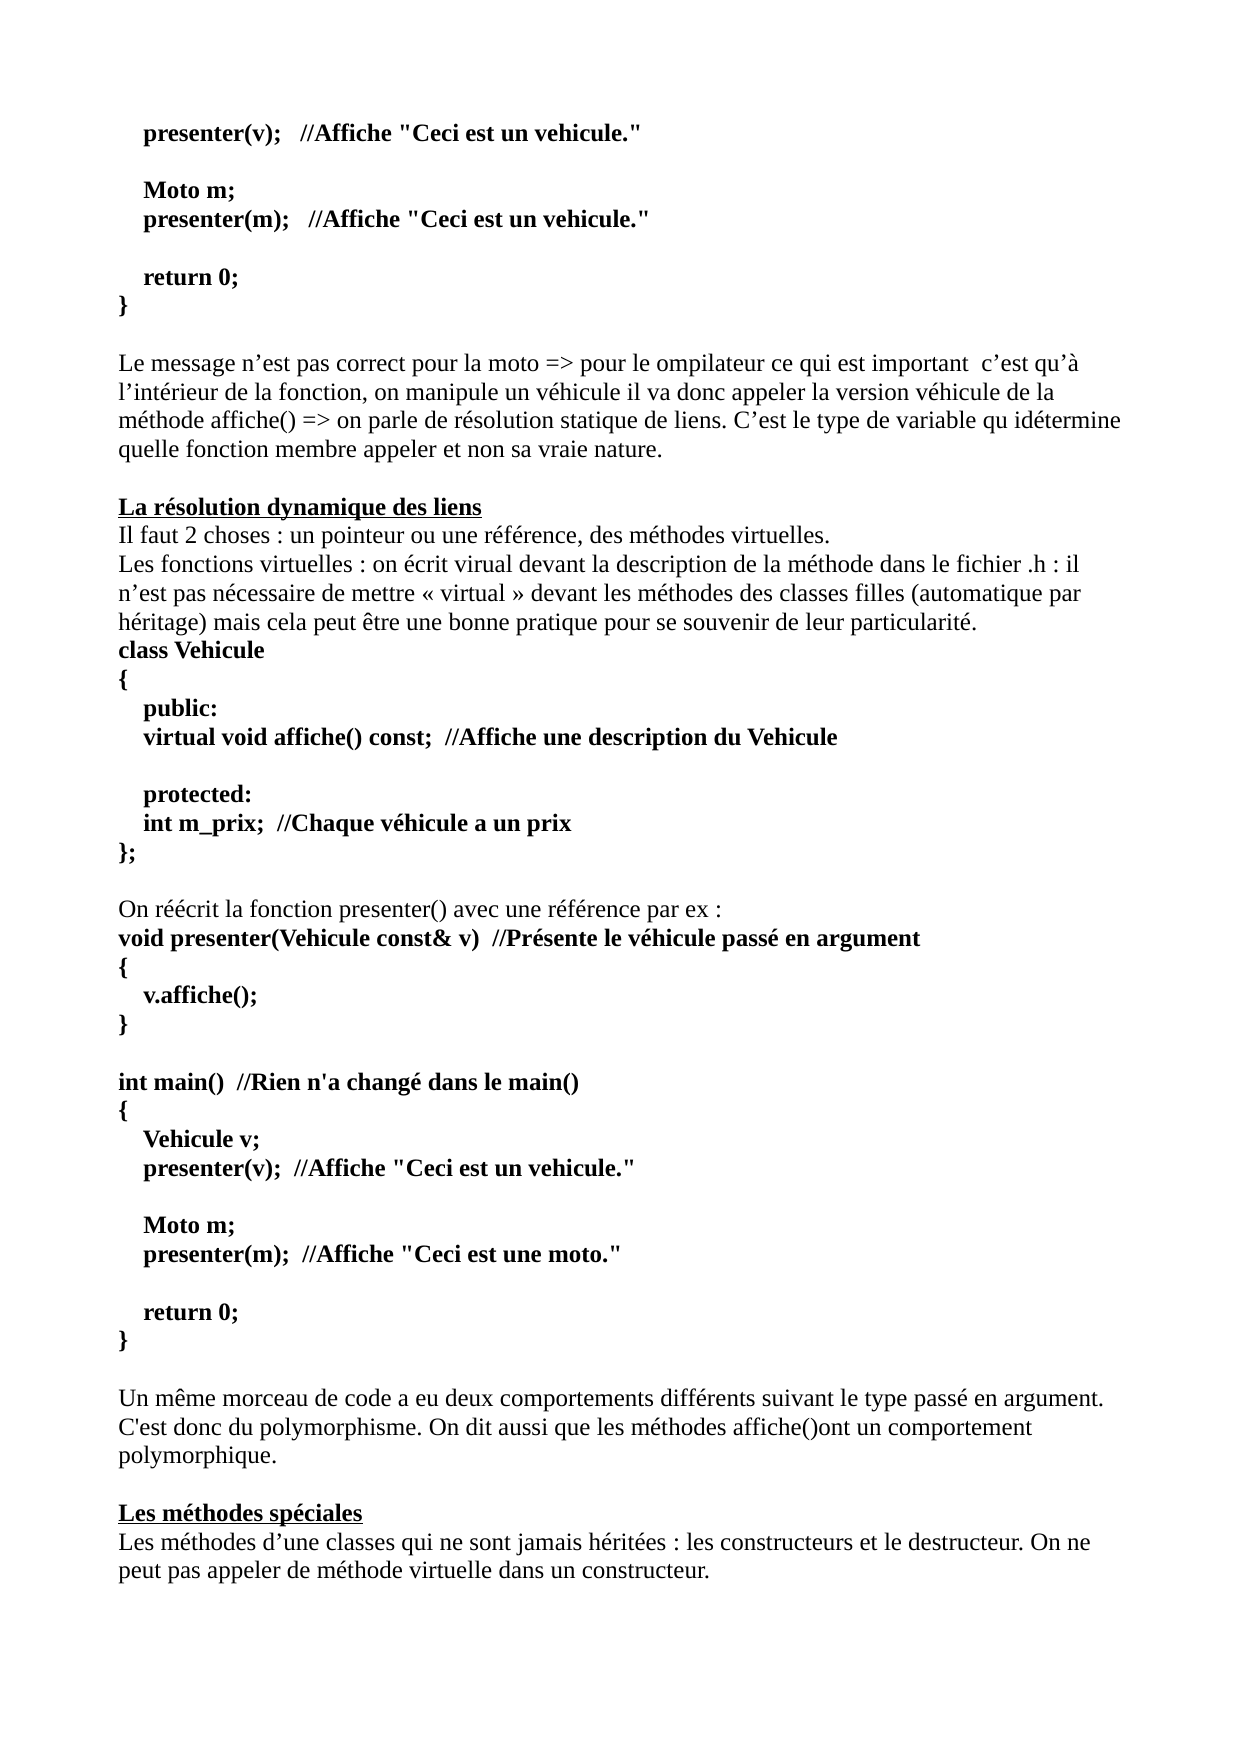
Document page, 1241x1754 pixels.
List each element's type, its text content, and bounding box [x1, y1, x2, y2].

text presenter(v); //Affiche "Ceci est un vehicule." [118, 1153, 1122, 1182]
text public: [118, 693, 1122, 722]
text Le message n’est pas correct pour la moto => pour le ompilateur ce qui est important c’est qu’à l’intérieur de la fonction, on manipule un véhicule il va donc appeler la version véhicule de la méthode affiche() => on parle de résolution statique de liens. C’est le type de variable qu idétermine quelle fonction membre appeler et non sa vraie nature. [118, 348, 1122, 463]
text { [118, 952, 1122, 981]
text Un même morceau de code a eu deux comportements différents suivant le type passé en argument. C'est donc du polymorphisme. On dit aussi que les méthodes affiche()ont un comportement polymorphique. [118, 1383, 1122, 1469]
text void presenter(Vehicule const& v) //Présente le véhicule passé en argument [118, 923, 1122, 952]
text presenter(v); //Affiche "Ceci est un vehicule." [118, 118, 1122, 147]
text } [118, 1009, 1122, 1038]
text { [118, 664, 1122, 693]
text int m_prix; //Chaque véhicule a un prix [118, 808, 1122, 837]
text } [118, 291, 1122, 319]
text class Vehicule [118, 636, 1122, 664]
text Les fonctions virtuelles : on écrit virual devant la description de la méthode dans le fichier .h : il n’est pas nécessaire de mettre « virtual » devant les méthodes des classes filles (automatique par héritage) mais cela peut être une bonne pratique pour se souvenir de leur particularité. [118, 549, 1122, 636]
text Vehicule v; [118, 1124, 1122, 1153]
text On réécrit la fonction presenter() avec une référence par ex : [118, 894, 1122, 923]
text Il faut 2 choses : un pointeur ou une référence, des méthodes virtuelles. [118, 521, 1122, 549]
text } [118, 1326, 1122, 1354]
text return 0; [118, 1297, 1122, 1326]
text La résolution dynamique des liens [118, 492, 1122, 521]
text presenter(m); //Affiche "Ceci est une moto." [118, 1239, 1122, 1268]
text Les méthodes d’une classes qui ne sont jamais héritées : les constructeurs et le destructeur. On ne peut pas appeler de méthode virtuelle dans un constructeur. [118, 1527, 1122, 1584]
text Les méthodes spéciales [118, 1498, 1122, 1527]
text int main() //Rien n'a changé dans le main() [118, 1067, 1122, 1096]
text virtual void affiche() const; //Affiche une description du Vehicule [118, 722, 1122, 751]
text presenter(m); //Affiche "Ceci est un vehicule." [118, 204, 1122, 233]
text Moto m; [118, 1211, 1122, 1239]
text Moto m; [118, 176, 1122, 204]
text }; [118, 837, 1122, 866]
text return 0; [118, 262, 1122, 291]
text { [118, 1096, 1122, 1124]
text protected: [118, 779, 1122, 808]
text v.affiche(); [118, 981, 1122, 1009]
